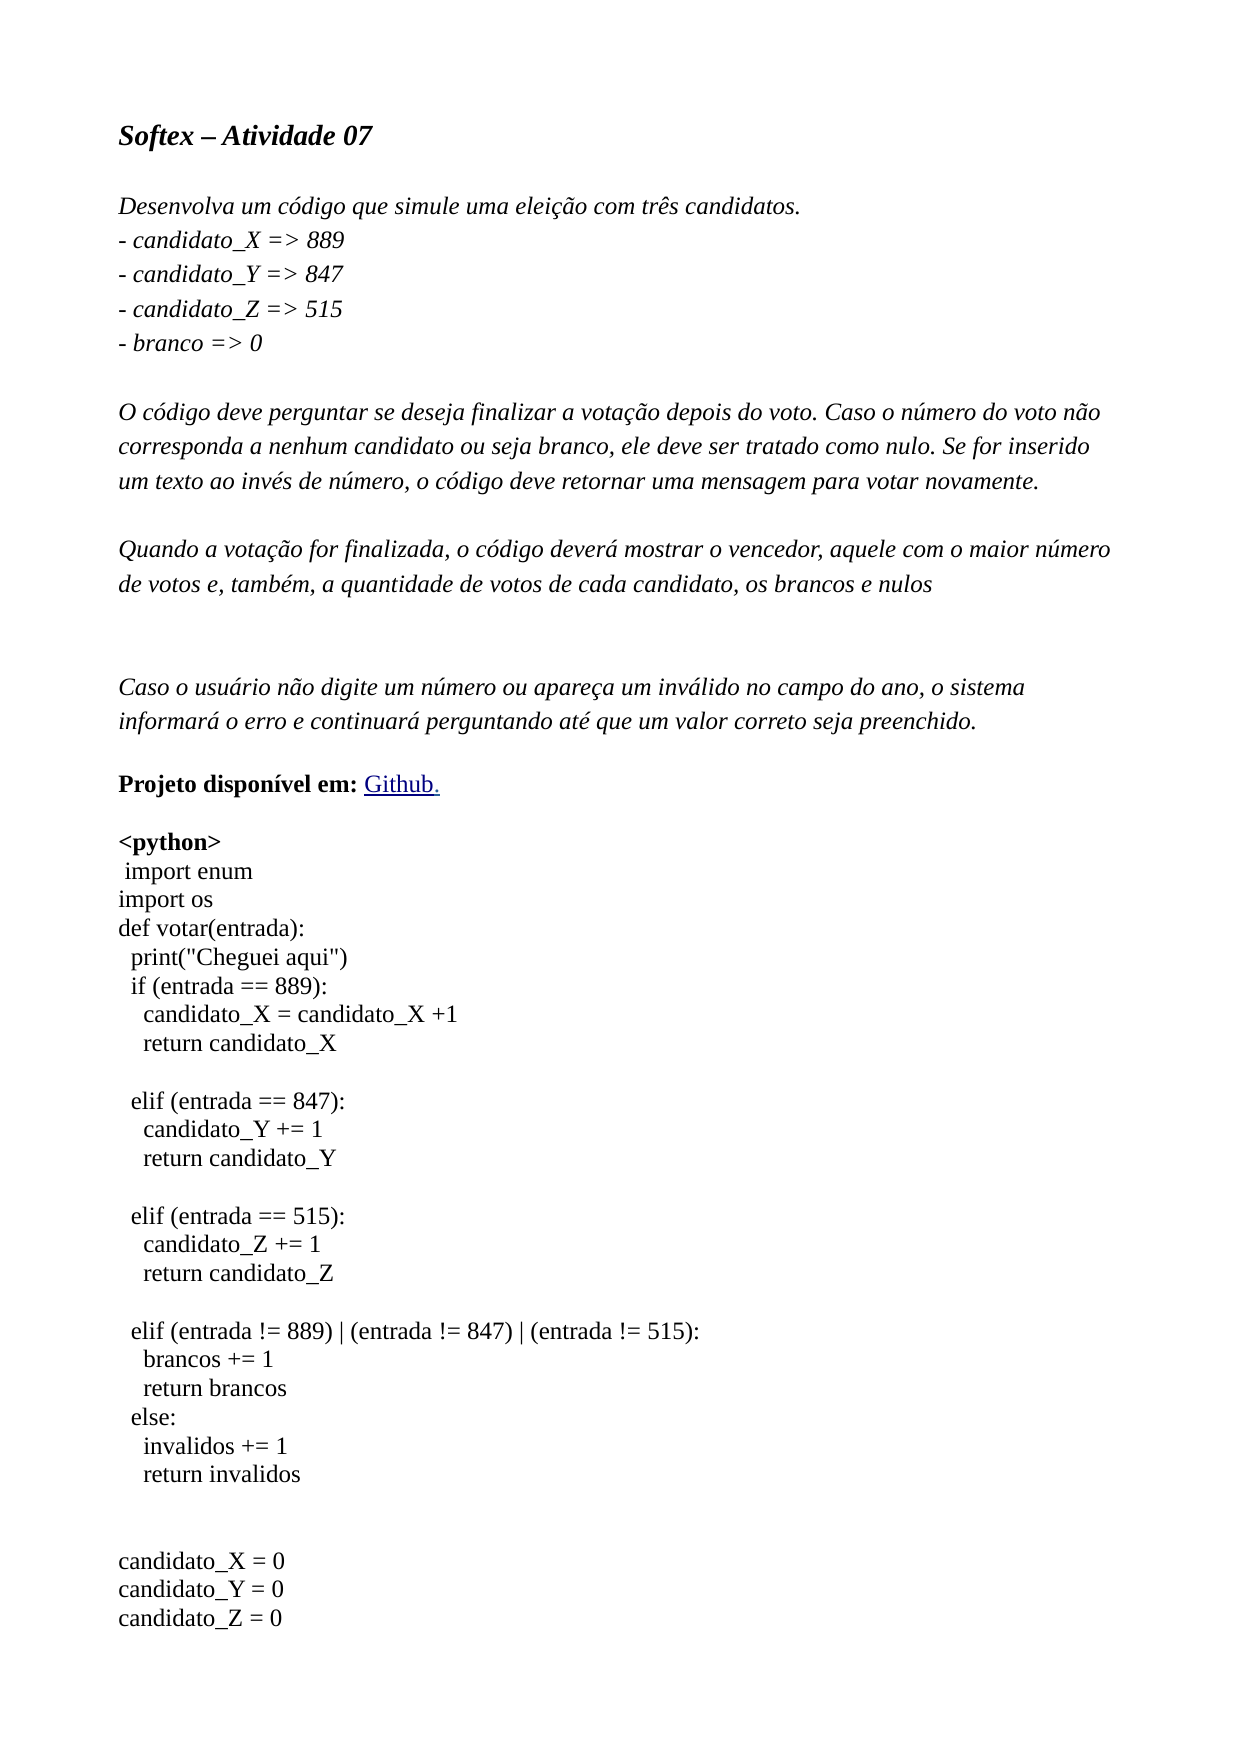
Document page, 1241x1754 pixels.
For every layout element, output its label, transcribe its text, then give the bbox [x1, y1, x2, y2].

text Caso o usuário não digite um número ou apareça um inválido no campo do ano, o sistema informará o erro e continuará perguntando até que um valor correto seja preenchido. [118, 666, 1122, 735]
text candidato_Z = 0 [118, 1603, 1122, 1632]
text brancos += 1 [118, 1344, 1122, 1373]
text O código deve perguntar se deseja finalizar a votação depois do voto. Caso o número do voto não corresponda a nenhum candidato ou seja branco, ele deve ser tratado como nulo. Se for inserido um texto ao invés de número, o código deve retornar uma mensagem para votar novamente. [118, 391, 1122, 494]
text else: [118, 1402, 1122, 1431]
text def votar(entrada): [118, 913, 1122, 942]
text invalidos += 1 [118, 1431, 1122, 1459]
text return candidato_Y [118, 1143, 1122, 1172]
text candidato_X = 0 [118, 1546, 1122, 1574]
text print("Cheguei aqui") [118, 942, 1122, 971]
text candidato_Y = 0 [118, 1574, 1122, 1603]
text - candidato_X => 889 [118, 219, 1122, 254]
text return candidato_X [118, 1028, 1122, 1057]
text return candidato_Z [118, 1258, 1122, 1287]
text Quando a votação for finalizada, o código deverá mostrar o vencedor, aquele com o maior número de votos e, também, a quantidade de votos de cada candidato, os brancos e nulos [118, 529, 1122, 598]
text Desenvolva um código que simule uma eleição com três candidatos. [118, 185, 1122, 219]
text Softex – Atividade 07 [118, 118, 1122, 152]
text - candidato_Z => 515 [118, 288, 1122, 323]
text elif (entrada == 515): [118, 1201, 1122, 1229]
text if (entrada == 889): [118, 971, 1122, 999]
text return invalidos [118, 1459, 1122, 1488]
text elif (entrada != 889) | (entrada != 847) | (entrada != 515): [118, 1316, 1122, 1344]
text elif (entrada == 847): [118, 1086, 1122, 1114]
text candidato_X = candidato_X +1 [118, 999, 1122, 1028]
text candidato_Y += 1 [118, 1114, 1122, 1143]
text return brancos [118, 1373, 1122, 1402]
text import enum [118, 856, 1122, 884]
text Projeto disponível em: Github. [118, 769, 1122, 798]
text candidato_Z += 1 [118, 1229, 1122, 1258]
text <python> [118, 827, 1122, 856]
text import os [118, 884, 1122, 913]
text - candidato_Y => 847 [118, 254, 1122, 288]
text - branco => 0 [118, 323, 1122, 357]
